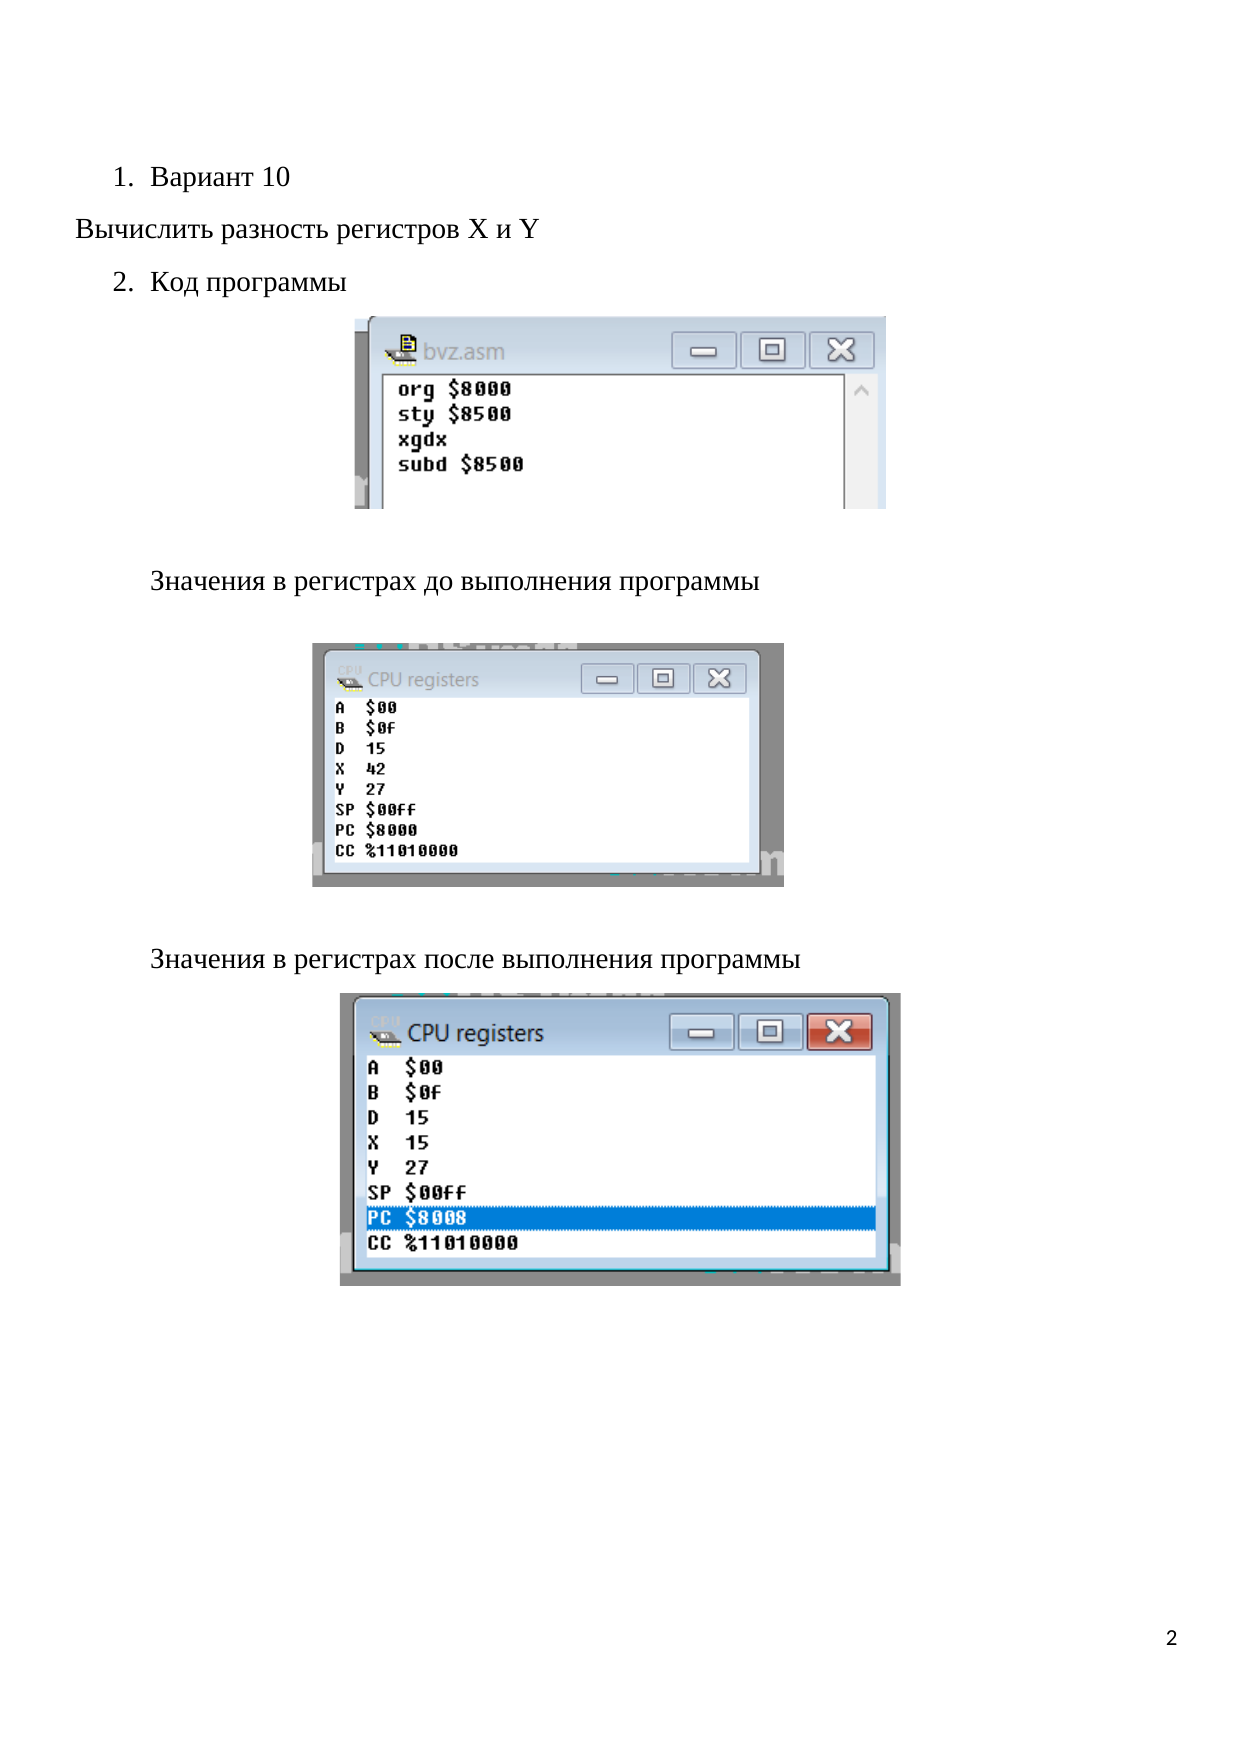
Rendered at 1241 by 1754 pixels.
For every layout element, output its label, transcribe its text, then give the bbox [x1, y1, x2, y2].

picture [354, 316, 886, 509]
list Вариант 10 [112, 159, 1165, 193]
list Код программы [112, 264, 1165, 298]
picture [312, 643, 784, 887]
picture [339, 993, 901, 1286]
list Значения в регистрах до выполнения программы [112, 563, 1165, 597]
list Значения в регистрах после выполнения программы [112, 941, 1165, 975]
text Вычислить разность регистров X и Y [75, 212, 1165, 245]
